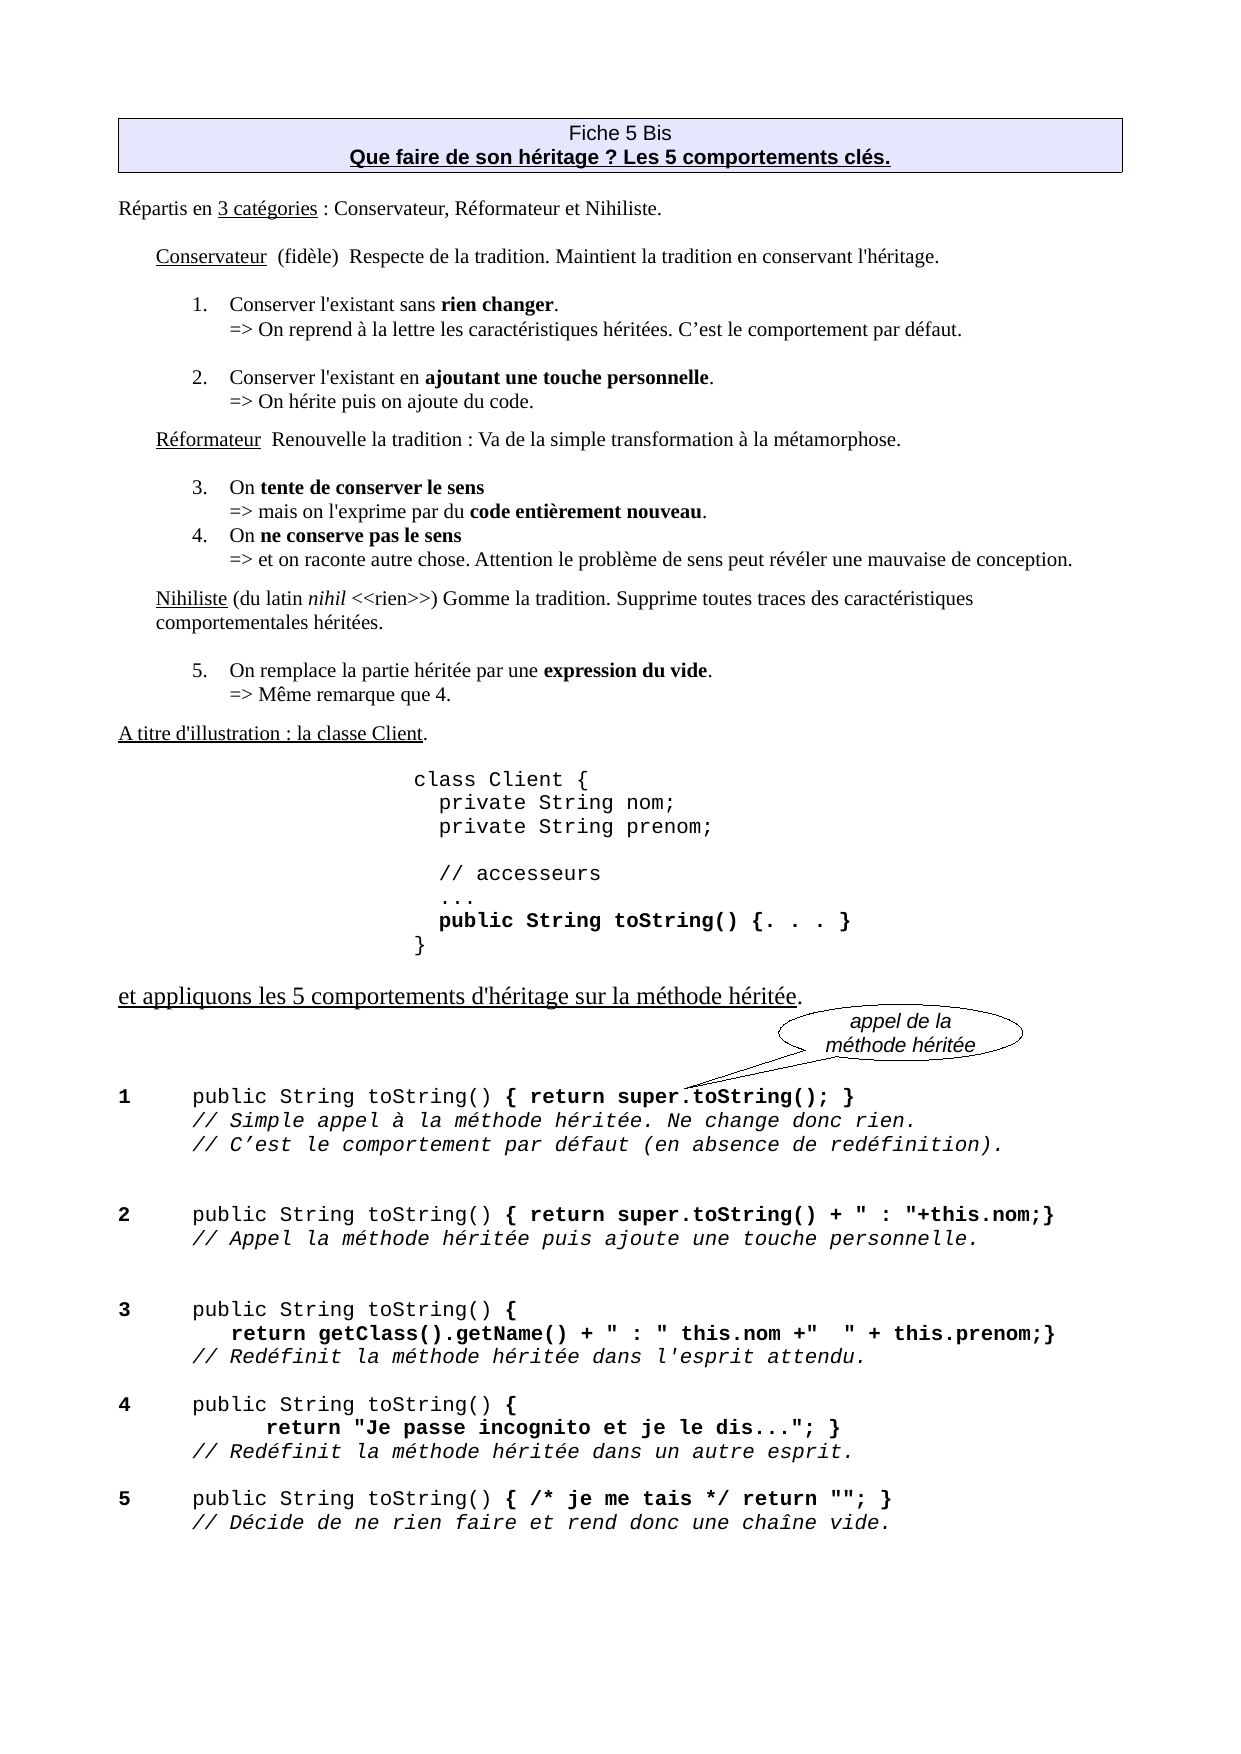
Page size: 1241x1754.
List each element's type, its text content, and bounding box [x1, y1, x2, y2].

text Répartis en 3 catégories : Conservateur, Réformateur et Nihiliste. [118, 196, 1122, 220]
text // accesseurs [413, 863, 1122, 887]
text et appliquons les 5 comportements d'héritage sur la méthode héritée. [118, 981, 1122, 1010]
list Réformateur Renouvelle la tradition : Va de la simple transformation à la métamorphose. [118, 427, 1122, 451]
text 3 public String toString() { [118, 1299, 1122, 1323]
text Fiche 5 Bis [119, 119, 1122, 142]
text 5 public String toString() { /* je me tais */ return ""; } [118, 1488, 1122, 1512]
text // Redéfinit la méthode héritée dans un autre esprit. [118, 1441, 1122, 1464]
text A titre d'illustration : la classe Client. [118, 721, 1122, 744]
text ... [413, 887, 1122, 911]
list 2 public String toString() { return super.toString() + " : "+this.nom;} [44, 1204, 1122, 1228]
text private String prenom; [413, 816, 1122, 839]
text // Simple appel à la méthode héritée. Ne change donc rien. [118, 1110, 1122, 1133]
text public String toString() {. . . } [413, 911, 1122, 934]
text return "Je passe incognito et je le dis..."; } [192, 1417, 1122, 1441]
list On remplace la partie héritée par une expression du vide. => Même remarque que 4. [192, 658, 1122, 706]
list Conserver l'existant en ajoutant une touche personnelle. => On hérite puis on ajoute du code. [192, 364, 1122, 413]
text // Appel la méthode héritée puis ajoute une touche personnelle. [118, 1228, 1122, 1252]
text // Décide de ne rien faire et rend donc une chaîne vide. [118, 1512, 1122, 1536]
text // C’est le comportement par défaut (en absence de redéfinition). [118, 1133, 1122, 1157]
list On tente de conserver le sens => mais on l'exprime par du code entièrement nouveau. [192, 475, 1122, 523]
text class Client { [413, 769, 1122, 792]
text 4 public String toString() { [118, 1394, 1122, 1417]
text Que faire de son héritage ? Les 5 comportements clés. [119, 142, 1122, 172]
text } [413, 934, 1122, 958]
text return getClass().getName() + " : " this.nom +" " + this.prenom;} [118, 1323, 1122, 1346]
list Conserver l'existant sans rien changer. => On reprend à la lettre les caractéristiques héritées. C’est le comportement par défaut. [192, 292, 1122, 341]
text private String nom; [413, 792, 1122, 816]
list Nihiliste (du latin nihil <<rien>>) Gomme la tradition. Supprime toutes traces des caractéristiques comportementales héritées. [118, 586, 1122, 658]
text 1 public String toString() { return super.toString(); } [118, 1086, 1122, 1110]
list Conservateur (fidèle) Respecte de la tradition. Maintient la tradition en conservant l'héritage. [118, 244, 1122, 268]
list On ne conserve pas le sens => et on raconte autre chose. Attention le problème de sens peut révéler une mauvaise de conception. [192, 523, 1122, 571]
text // Redéfinit la méthode héritée dans l'esprit attendu. [118, 1346, 1122, 1370]
